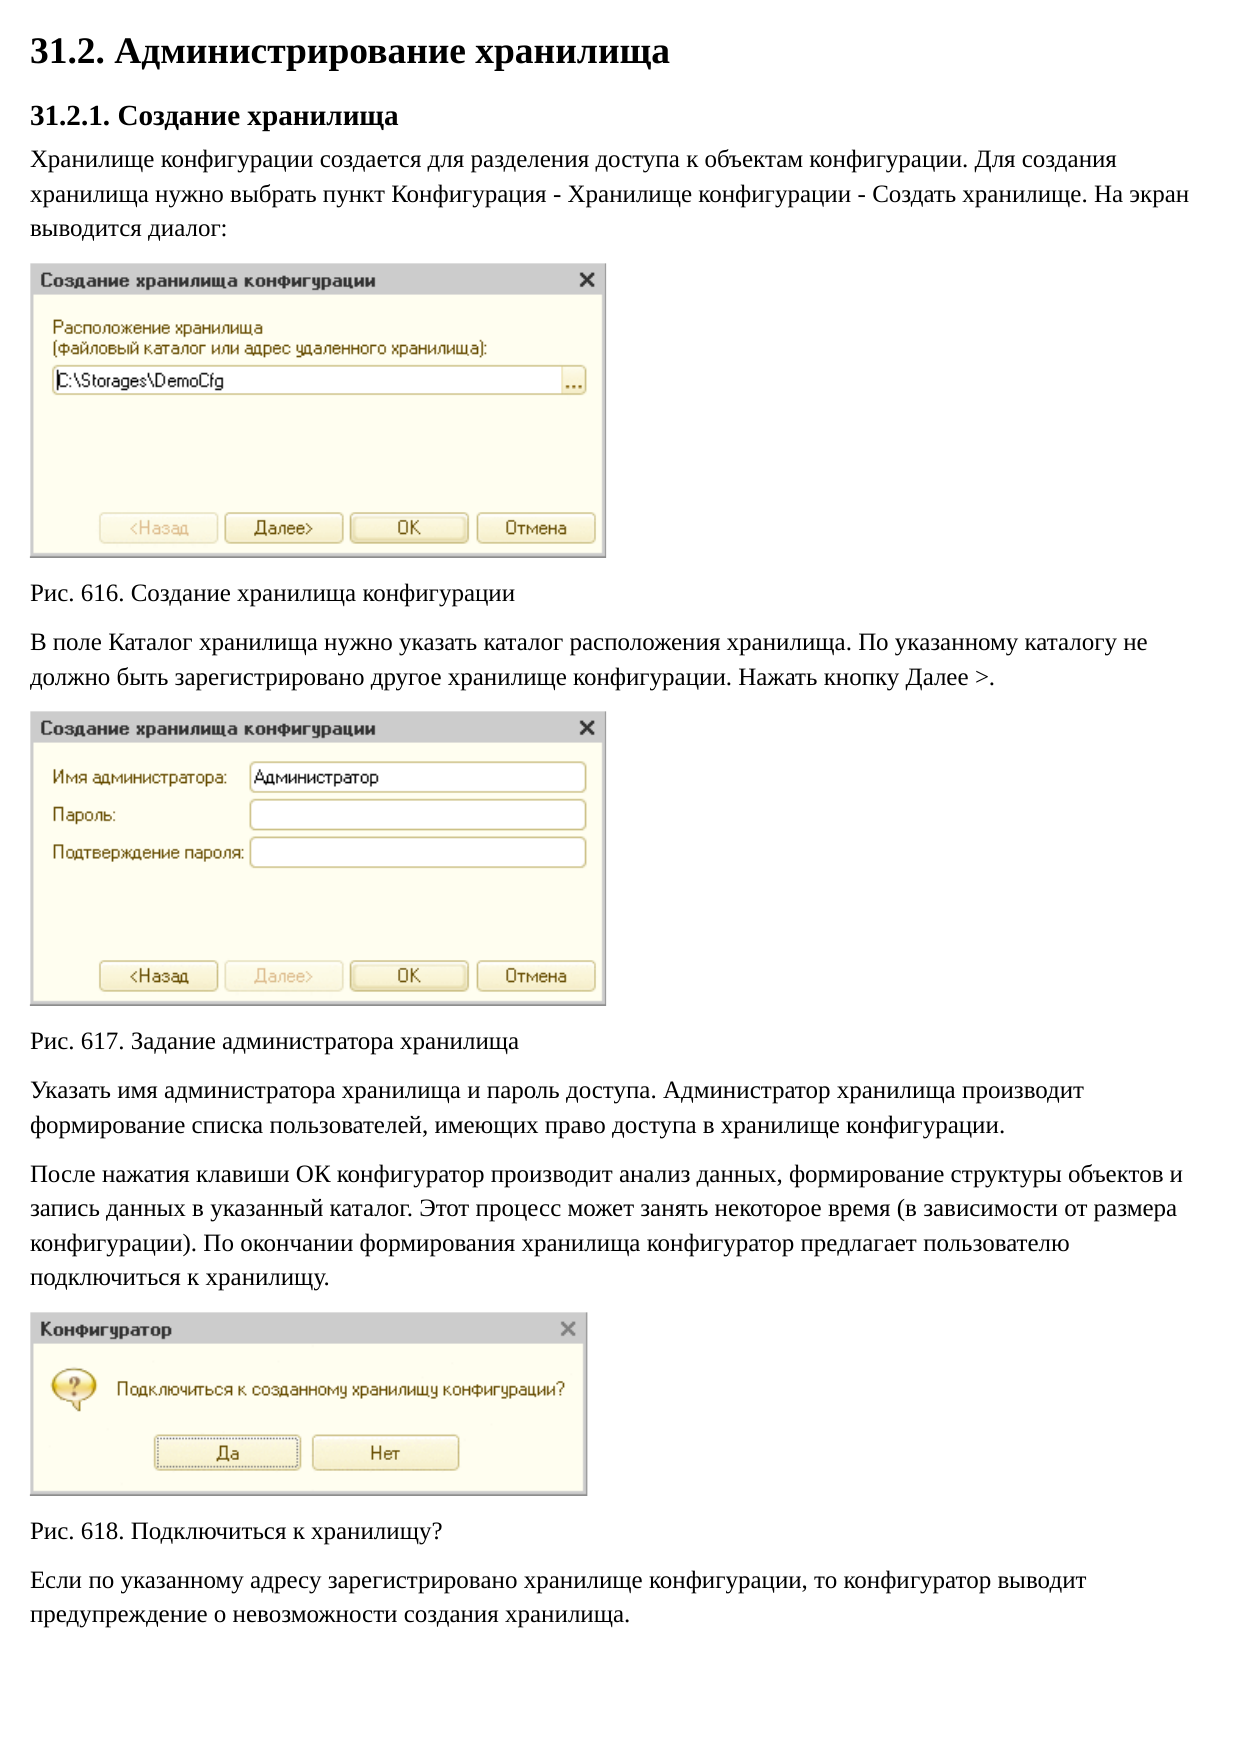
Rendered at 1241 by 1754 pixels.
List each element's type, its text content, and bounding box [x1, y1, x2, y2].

picture [29, 262, 607, 558]
text Хранилище конфигурации создается для разделения доступа к объектам конфигурации. Для создания хранилища нужно выбрать пункт Конфигурация ‑ Хранилище конфигурации ‑ Создать хранилище. На экран выводится диалог: [30, 144, 1211, 242]
text Если по указанному адресу зарегистрировано хранилище конфигурации, то конфигуратор выводит предупреждение о невозможности создания хранилища. [30, 1565, 1211, 1628]
text После нажатия клавиши ОК конфигуратор производит анализ данных, формирование структуры объектов и запись данных в указанный каталог. Этот процесс может занять некоторое время (в зависимости от размера конфигурации). По окончании формирования хранилища конфигуратор предлагает пользователю подключиться к хранилищу. [30, 1159, 1211, 1291]
text Рис. 618. Подключиться к хранилищу? [30, 1516, 1211, 1545]
text Рис. 617. Задание администратора хранилища [30, 1026, 1211, 1055]
text Рис. 616. Создание хранилища конфигурации [30, 578, 1211, 607]
picture [29, 1311, 588, 1496]
subtitle 31.2. Администрирование хранилища [30, 28, 1211, 71]
text Указать имя администратора хранилища и пароль доступа. Администратор хранилища производит формирование списка пользователей, имеющих право доступа в хранилище конфигурации. [30, 1075, 1211, 1138]
text В поле Каталог хранилища нужно указать каталог расположения хранилища. По указанному каталогу не должно быть зарегистрировано другое хранилище конфигурации. Нажать кнопку Далее >. [30, 627, 1211, 690]
picture [29, 710, 607, 1006]
subtitle 31.2.1. Создание хранилища [30, 98, 1211, 132]
